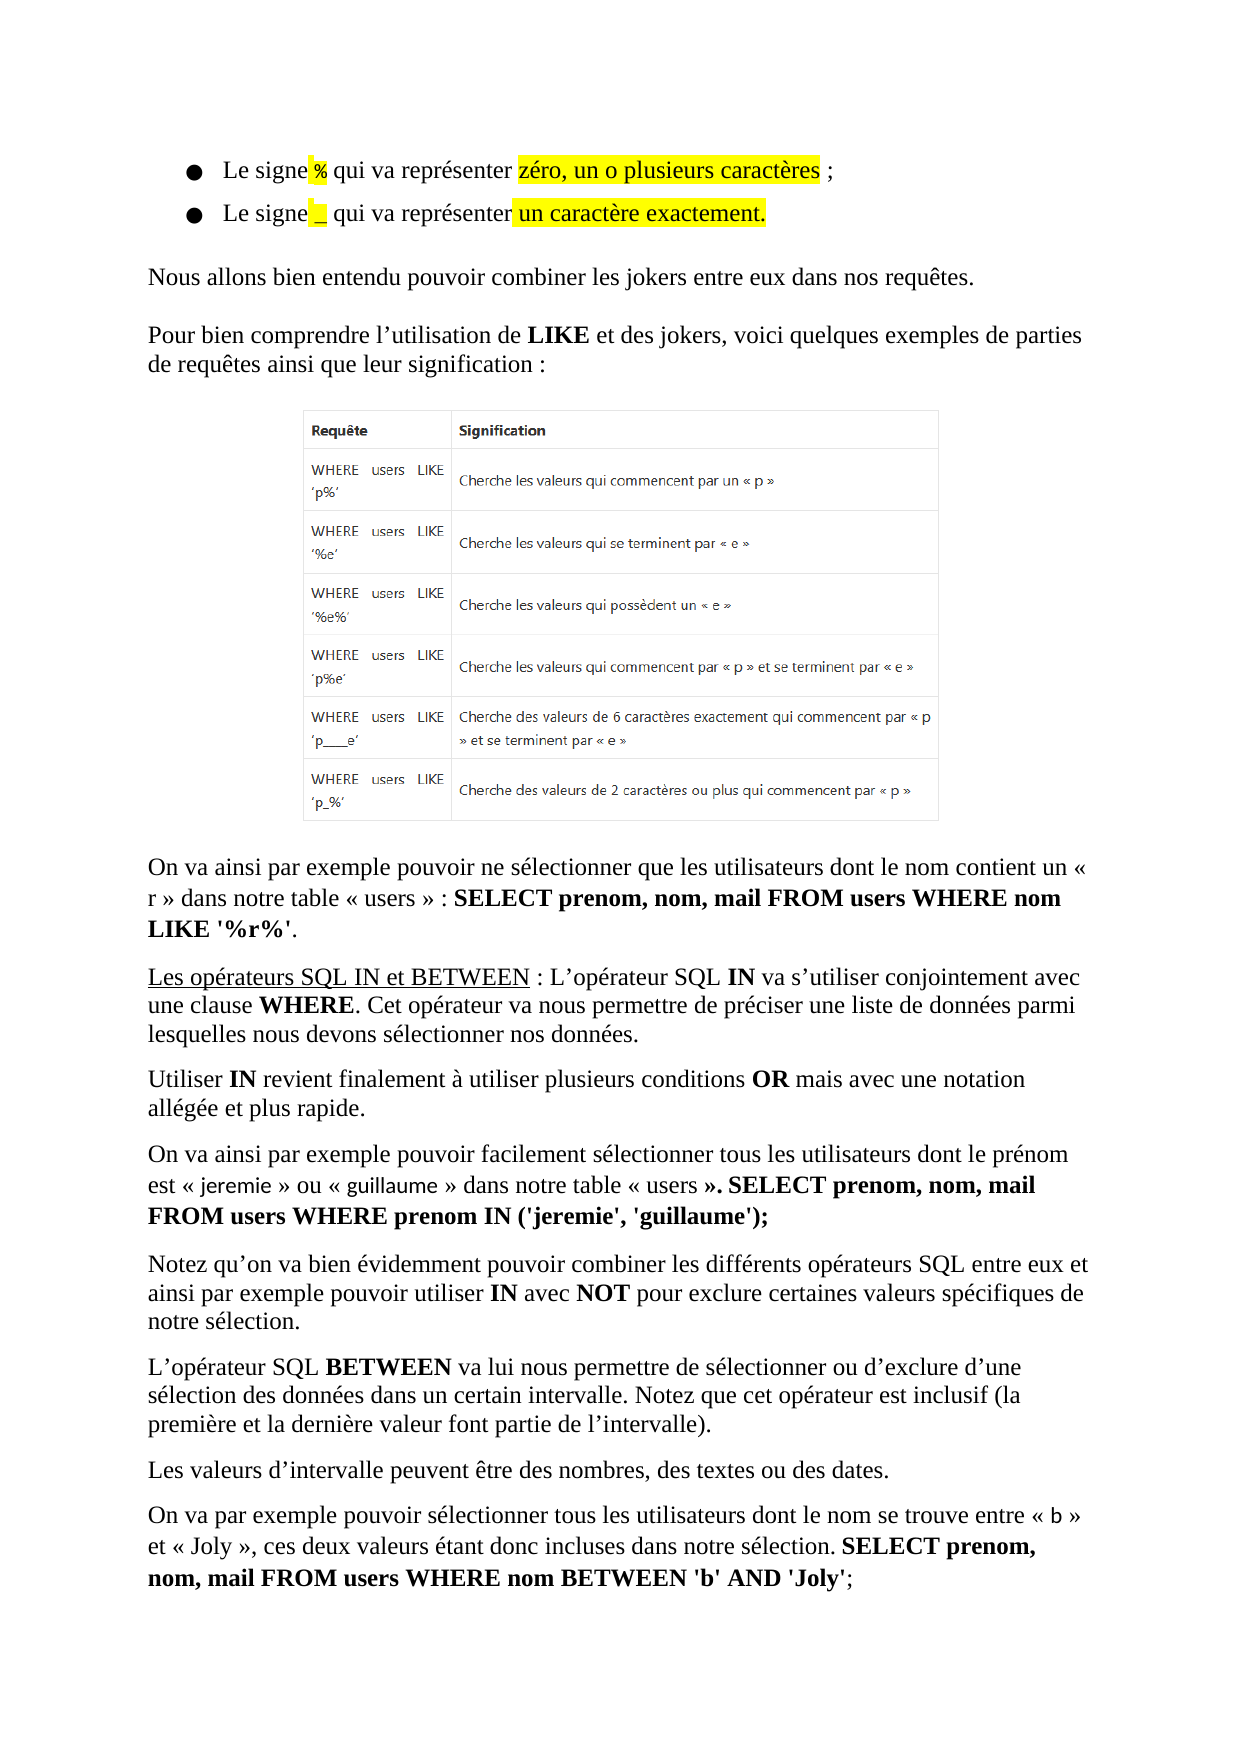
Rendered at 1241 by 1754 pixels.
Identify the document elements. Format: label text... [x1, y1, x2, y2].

text Les opérateurs SQL IN et BETWEEN : L’opérateur SQL IN va s’utiliser conjointement avec une clause WHERE. Cet opérateur va nous permettre de préciser une liste de données parmi lesquelles nous devons sélectionner nos données. [148, 962, 1093, 1048]
text Notez qu’on va bien évidemment pouvoir combiner les différents opérateurs SQL entre eux et ainsi par exemple pouvoir utiliser IN avec NOT pour exclure certaines valeurs spécifiques de notre sélection. [148, 1249, 1093, 1335]
picture [299, 406, 941, 823]
list Le signe _ qui va représenter un caractère exactement. [185, 190, 1093, 233]
text On va ainsi par exemple pouvoir facilement sélectionner tous les utilisateurs dont le prénom est « jeremie » ou « guillaume » dans notre table « users ». SELECT prenom, nom, mail FROM users WHERE prenom IN ('jeremie', 'guillaume'); [148, 1139, 1093, 1230]
text Les valeurs d’intervalle peuvent être des nombres, des textes ou des dates. [148, 1455, 1093, 1483]
text Pour bien comprendre l’utilisation de LIKE et des jokers, voici quelques exemples de parties de requêtes ainsi que leur signification : [148, 320, 1093, 378]
text L’opérateur SQL BETWEEN va lui nous permettre de sélectionner ou d’exclure d’une sélection des données dans un certain intervalle. Notez que cet opérateur est inclusif (la première et la dernière valeur font partie de l’intervalle). [148, 1352, 1093, 1438]
text On va par exemple pouvoir sélectionner tous les utilisateurs dont le nom se trouve entre « b » et « Joly », ces deux valeurs étant donc incluses dans notre sélection. SELECT prenom, nom, mail FROM users WHERE nom BETWEEN 'b' AND 'Joly'; [148, 1500, 1093, 1592]
text On va ainsi par exemple pouvoir ne sélectionner que les utilisateurs dont le nom contient un « r » dans notre table « users » : SELECT prenom, nom, mail FROM users WHERE nom LIKE '%r%'. [148, 852, 1093, 943]
text Utiliser IN revient finalement à utiliser plusieurs conditions OR mais avec une notation allégée et plus rapide. [148, 1064, 1093, 1122]
list Le signe % qui va représenter zéro, un o plusieurs caractères ; [185, 148, 1093, 190]
text Nous allons bien entendu pouvoir combiner les jokers entre eux dans nos requêtes. [148, 262, 1093, 291]
